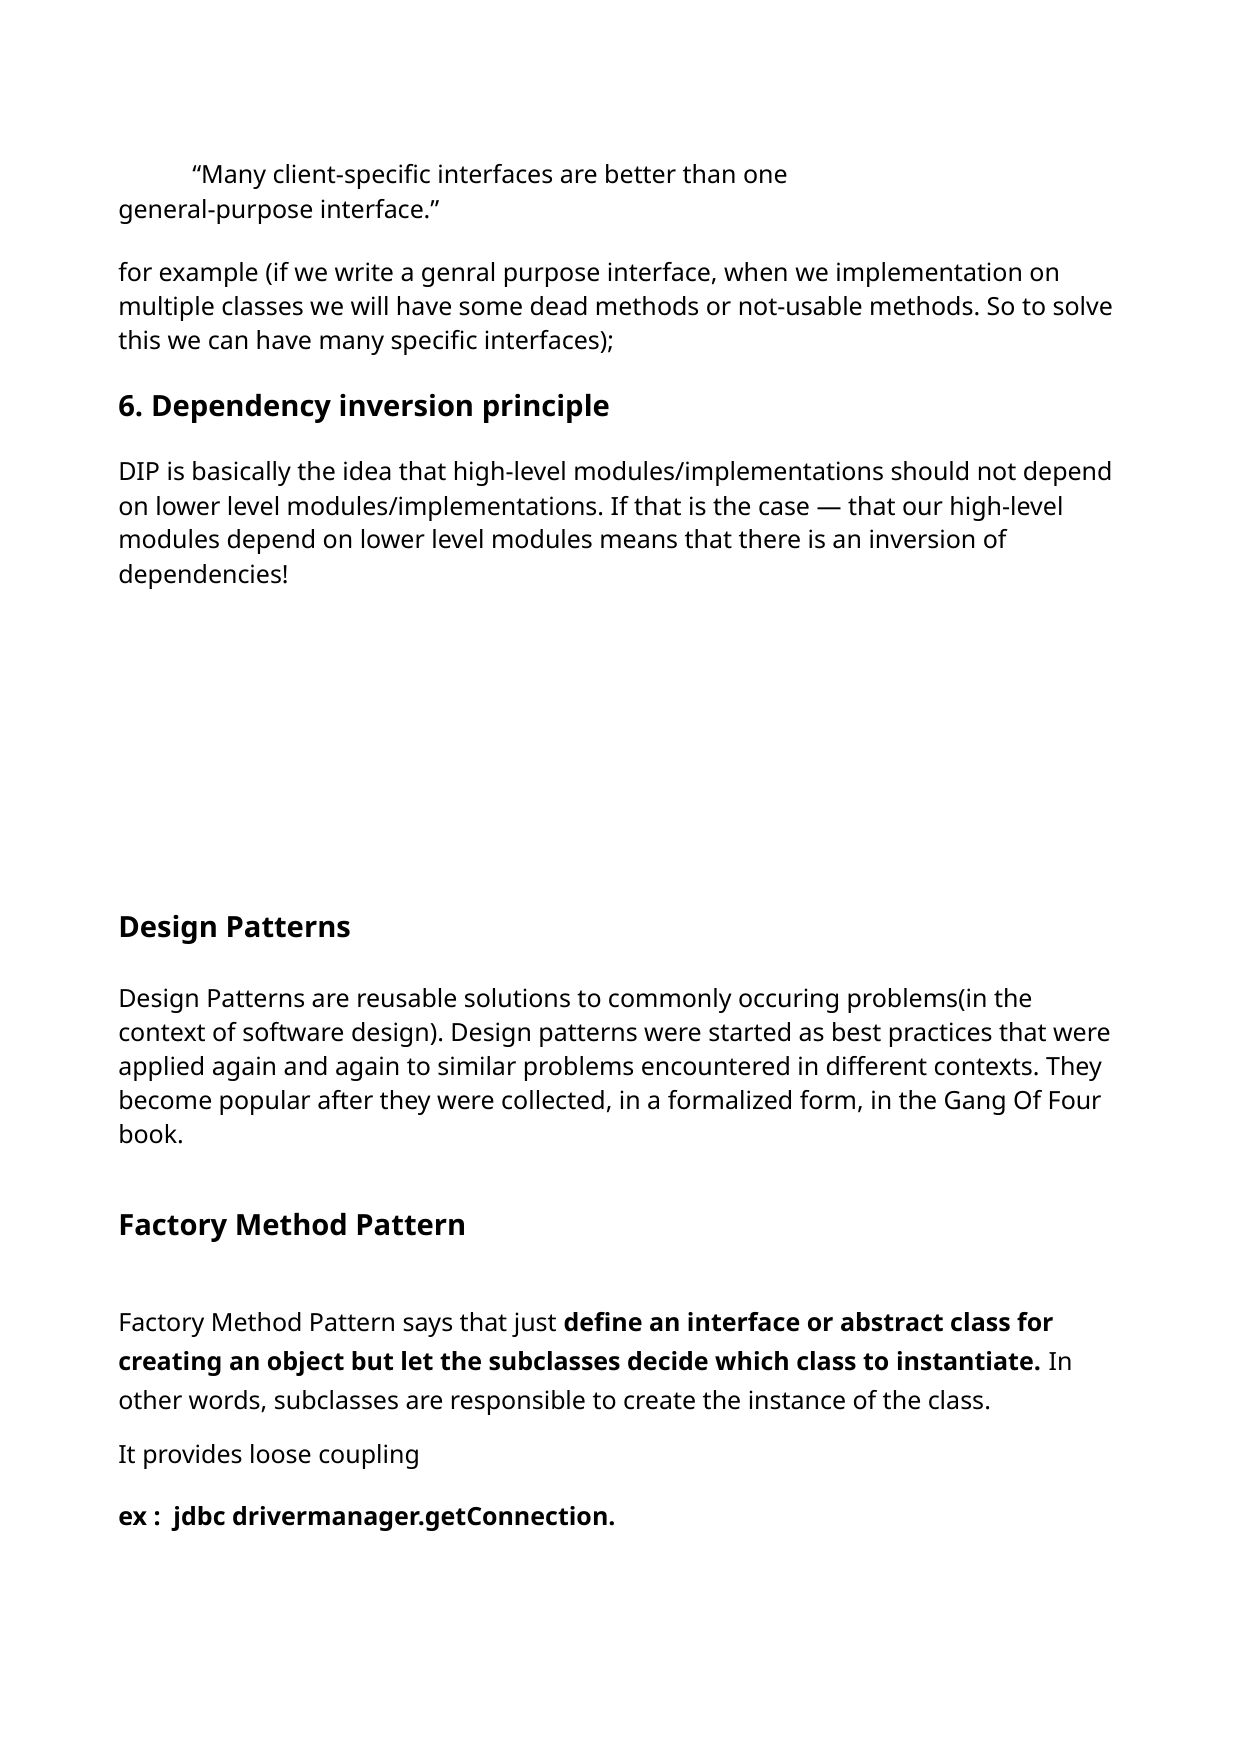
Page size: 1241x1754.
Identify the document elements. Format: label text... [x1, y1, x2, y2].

text 6. Dependency inversion principle [118, 386, 1122, 425]
text ex : jdbc drivermanager.getConnection. [118, 1499, 1122, 1533]
text Factory Method Pattern says that just define an interface or abstract class for creating an object but let the subclasses decide which class to instantiate. In other words, subclasses are responsible to create the instance of the class. [118, 1304, 1122, 1417]
text Design Patterns [118, 907, 1122, 946]
text It provides loose coupling [118, 1436, 1122, 1470]
subtitle Factory Method Pattern [118, 1204, 1122, 1244]
text DIP is basically the idea that high-level modules/implementations should not depend on lower level modules/implementations. If that is the case — that our high-level modules depend on lower level modules means that there is an inversion of dependencies! [118, 454, 1122, 590]
text “Many client-specific interfaces are better than one general-purpose interface.” [118, 152, 1122, 226]
text for example (if we write a genral purpose interface, when we implementation on multiple classes we will have some dead methods or not-usable methods. So to solve this we can have many specific interfaces); [118, 255, 1122, 357]
text Design Patterns are reusable solutions to commonly occuring problems(in the context of software design). Design patterns were started as best practices that were applied again and again to similar problems encountered in different contexts. They become popular after they were collected, in a formalized form, in the Gang Of Four book. [118, 946, 1122, 1151]
